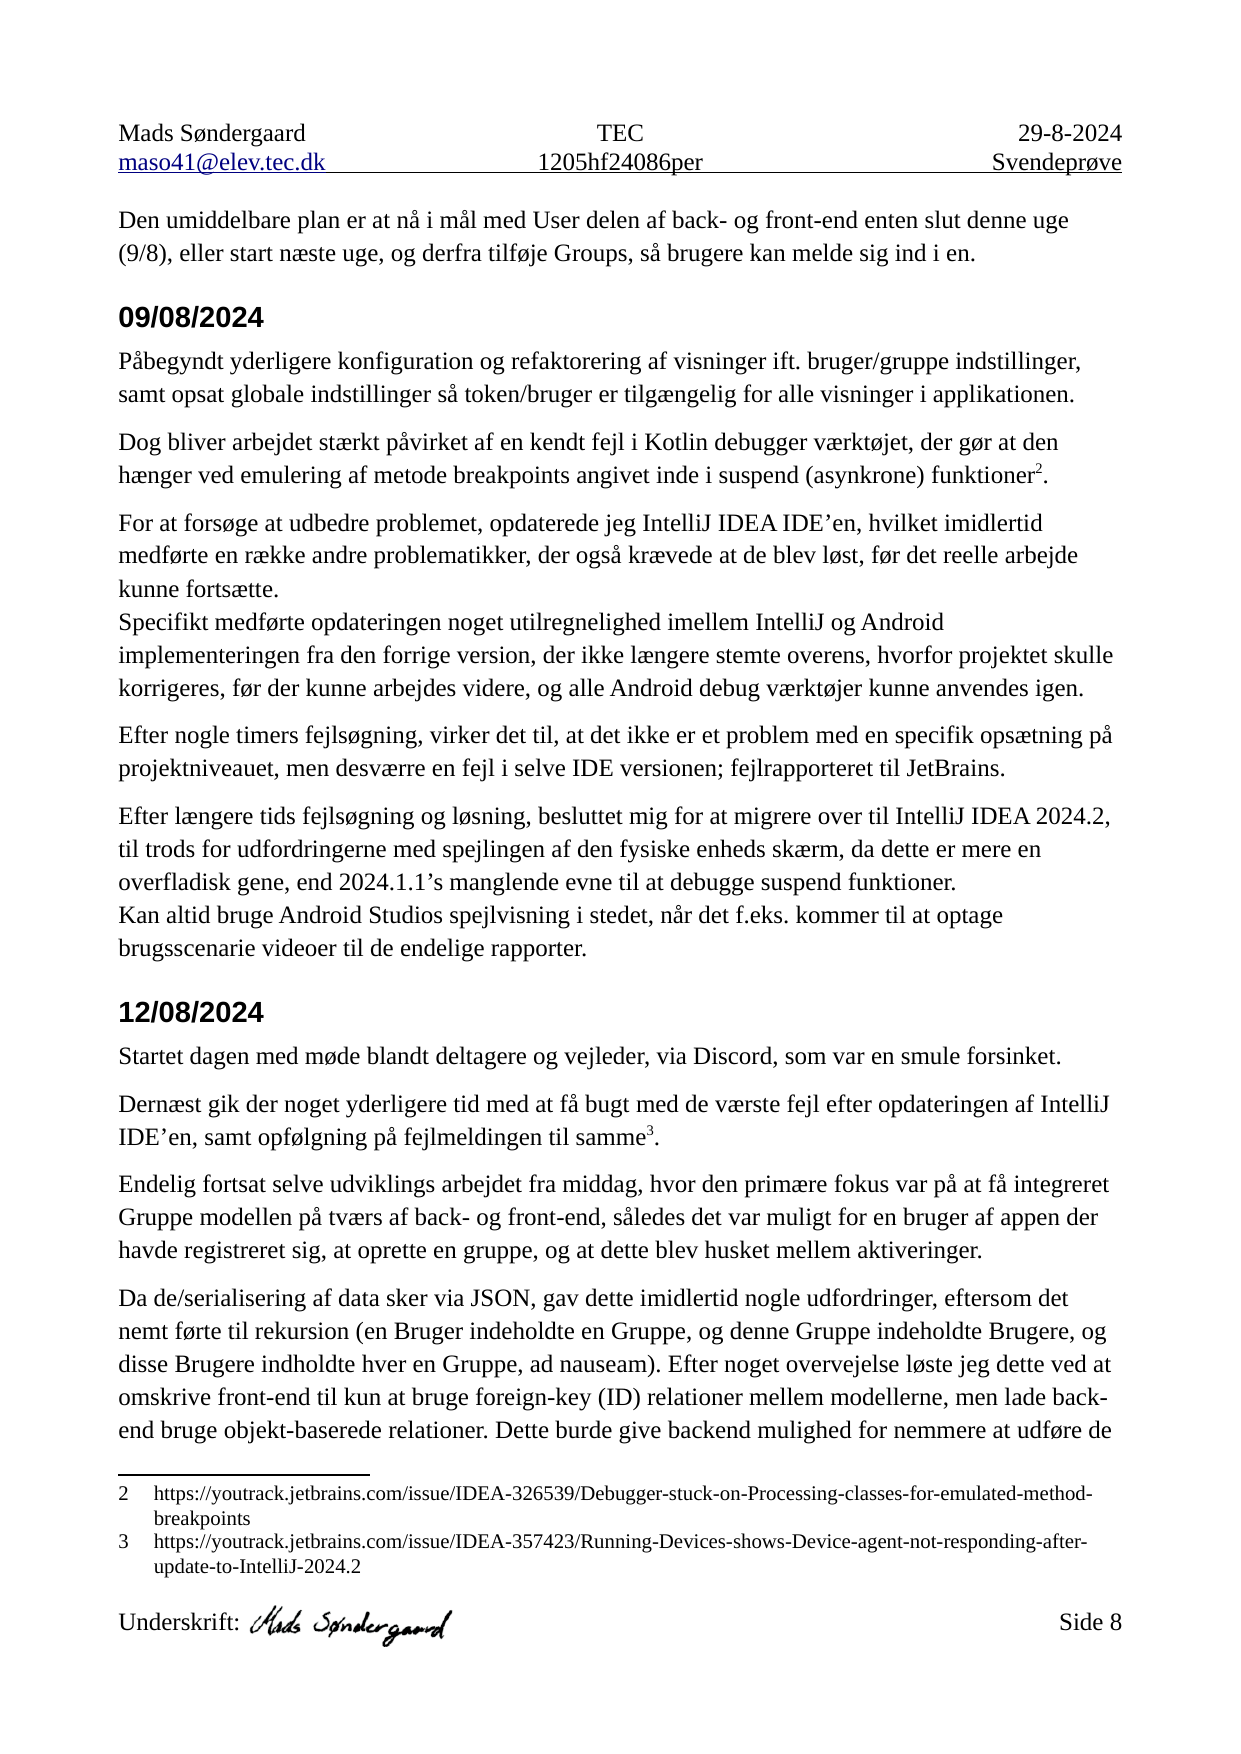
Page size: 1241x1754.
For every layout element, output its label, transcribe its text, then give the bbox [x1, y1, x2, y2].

text Da de/serialisering af data sker via JSON, gav dette imidlertid nogle udfordringer, eftersom det nemt førte til rekursion (en Bruger indeholdte en Gruppe, og denne Gruppe indeholdte Brugere, og disse Brugere indholdte hver en Gruppe, ad nauseam). Efter noget overvejelse løste jeg dette ved at omskrive front-end til kun at bruge foreign-key (ID) relationer mellem modellerne, men lade back-end bruge objekt-baserede relationer. Dette burde give backend mulighed for nemmere at udføre de [118, 1283, 1122, 1444]
text Dernæst gik der noget yderligere tid med at få bugt med de værste fejl efter opdateringen af IntelliJ IDE’en, samt opfølgning på fejlmeldingen til samme. [118, 1089, 1122, 1151]
picture [244, 1600, 458, 1647]
subtitle 12/08/2024 [118, 995, 1122, 1029]
subtitle 09/08/2024 [118, 300, 1122, 334]
text https://youtrack.jetbrains.com/issue/IDEA-326539/Debugger-stuck-on-Processing-classes-for-emulated-method-breakpoints [118, 1481, 1122, 1529]
text For at forsøge at udbedre problemet, opdaterede jeg IntelliJ IDEA IDE’en, hvilket imidlertid medførte en række andre problematikker, der også krævede at de blev løst, før det reelle arbejde kunne fortsætte. Specifikt medførte opdateringen noget utilregnelighed imellem IntelliJ og Android implementeringen fra den forrige version, der ikke længere stemte overens, hvorfor projektet skulle korrigeres, før der kunne arbejdes videre, og alle Android debug værktøjer kunne anvendes igen. [118, 508, 1122, 701]
text Den umiddelbare plan er at nå i mål med User delen af back- og front-end enten slut denne uge (9/8), eller start næste uge, og derfra tilføje Groups, så brugere kan melde sig ind i en. [118, 205, 1122, 267]
text Startet dagen med møde blandt deltagere og vejleder, via Discord, som var en smule forsinket. [118, 1041, 1122, 1070]
text Efter nogle timers fejlsøgning, virker det til, at det ikke er et problem med en specifik opsætning på projektniveauet, men desværre en fejl i selve IDE versionen; fejlrapporteret til JetBrains. [118, 720, 1122, 782]
text Påbegyndt yderligere konfiguration og refaktorering af visninger ift. bruger/gruppe indstillinger, samt opsat globale indstillinger så token/bruger er tilgængelig for alle visninger i applikationen. [118, 346, 1122, 408]
text https://youtrack.jetbrains.com/issue/IDEA-357423/Running-Devices-shows-Device-agent-not-responding-after-update-to-IntelliJ-2024.2 [118, 1529, 1122, 1578]
text Dog bliver arbejdet stærkt påvirket af en kendt fejl i Kotlin debugger værktøjet, der gør at den hænger ved emulering af metode breakpoints angivet inde i suspend (asynkrone) funktioner. [118, 427, 1122, 489]
text Efter længere tids fejlsøgning og løsning, besluttet mig for at migrere over til IntelliJ IDEA 2024.2, til trods for udfordringerne med spejlingen af den fysiske enheds skærm, da dette er mere en overfladisk gene, end 2024.1.1’s manglende evne til at debugge suspend funktioner. Kan altid bruge Android Studios spejlvisning i stedet, når det f.eks. kommer til at optage brugsscenarie videoer til de endelige rapporter. [118, 801, 1122, 962]
text Endelig fortsat selve udviklings arbejdet fra middag, hvor den primære fokus var på at få integreret Gruppe modellen på tværs af back- og front-end, således det var muligt for en bruger af appen der havde registreret sig, at oprette en gruppe, og at dette blev husket mellem aktiveringer. [118, 1169, 1122, 1264]
